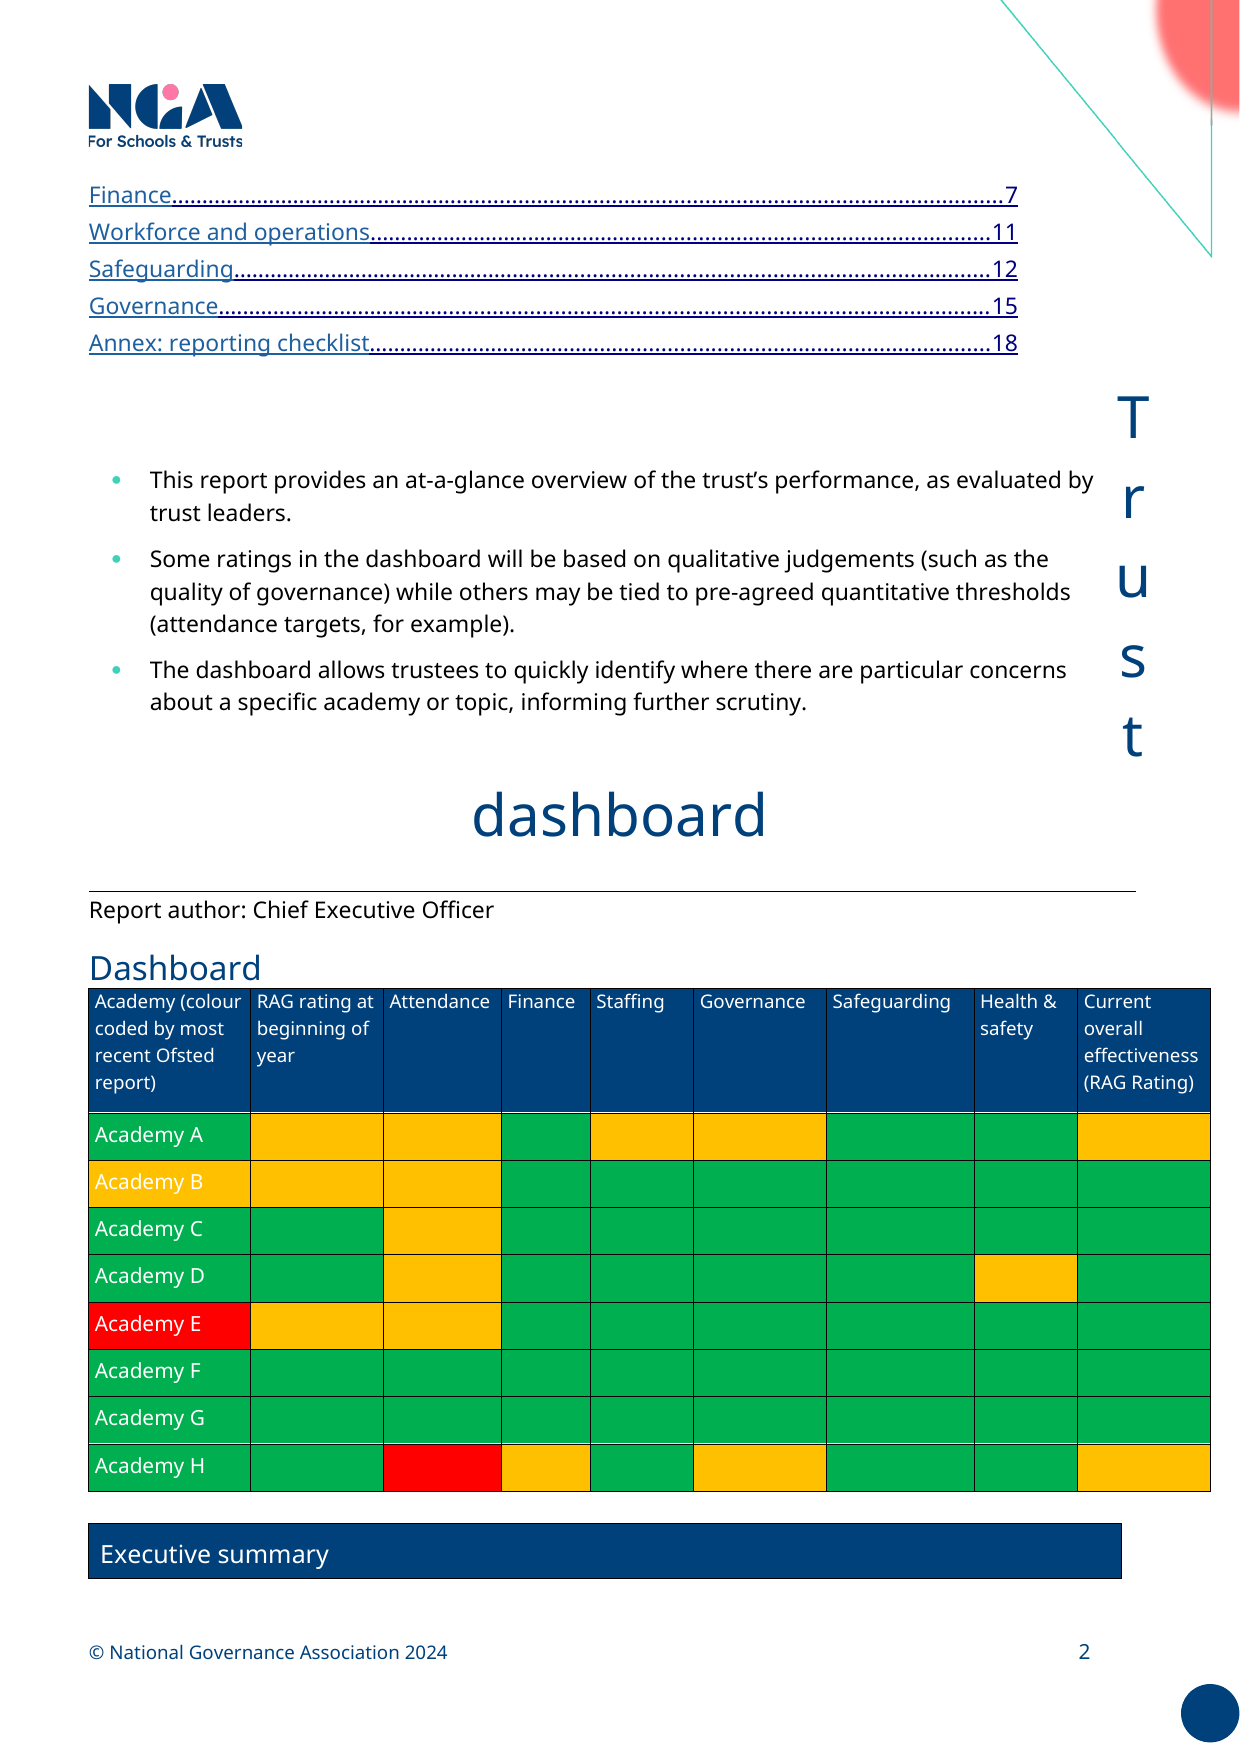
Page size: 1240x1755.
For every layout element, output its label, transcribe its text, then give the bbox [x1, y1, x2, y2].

subtitle Dashboard [89, 952, 1151, 988]
table_cell [502, 1114, 590, 1160]
table_cell [694, 1114, 826, 1160]
table_cell [975, 1208, 1077, 1254]
table_header Safeguarding [827, 989, 974, 1112]
table_cell Academy B [89, 1161, 250, 1207]
subtitle Trust dashboard [89, 376, 1151, 853]
table_cell [502, 1255, 590, 1302]
table_cell [384, 1397, 501, 1443]
table_cell [827, 1445, 974, 1491]
table_header Staffing [591, 989, 693, 1112]
table_cell [591, 1303, 693, 1349]
table_cell [384, 1114, 501, 1160]
table_cell Academy G [89, 1397, 250, 1443]
text Governance 15 [89, 290, 1151, 321]
table_cell [384, 1303, 501, 1349]
table_cell [975, 1161, 1077, 1207]
table_cell [1078, 1255, 1210, 1302]
table_cell [502, 1350, 590, 1396]
table_cell [591, 1397, 693, 1443]
table_cell [1078, 1350, 1210, 1396]
text Safeguarding 12 [89, 253, 1151, 284]
table_cell [975, 1445, 1077, 1491]
table_header Finance [502, 989, 590, 1112]
table_cell [251, 1114, 383, 1160]
table_cell [975, 1350, 1077, 1396]
table_cell [1078, 1303, 1210, 1349]
table_cell [502, 1303, 590, 1349]
table_cell [251, 1397, 383, 1443]
table_cell [694, 1303, 826, 1349]
table_cell [1078, 1445, 1210, 1491]
list This report provides an at-a-glance overview of the trust’s performance, as evaluated by trust leaders. [112, 464, 1097, 528]
table_cell [694, 1161, 826, 1207]
text Workforce and operations 11 [89, 216, 1151, 247]
table_cell [694, 1208, 826, 1254]
table_cell [1078, 1397, 1210, 1443]
table_header Executive summary [89, 1524, 1121, 1578]
table_cell [694, 1445, 826, 1491]
table_cell [384, 1255, 501, 1302]
table_cell [827, 1161, 974, 1207]
table_cell [975, 1303, 1077, 1349]
table_cell [1078, 1208, 1210, 1254]
table_cell [502, 1445, 590, 1491]
table_cell [827, 1208, 974, 1254]
table_cell [251, 1255, 383, 1302]
table_cell [591, 1208, 693, 1254]
table_cell Academy A [89, 1114, 250, 1160]
table_cell [827, 1255, 974, 1302]
table_cell [975, 1397, 1077, 1443]
table_header Health & safety [975, 989, 1077, 1112]
table_cell [502, 1208, 590, 1254]
text Report author: Chief Executive Officer [89, 892, 1136, 925]
table_cell [694, 1255, 826, 1302]
table_cell [827, 1303, 974, 1349]
table_header Current overall effectiveness (RAG Rating) [1078, 989, 1210, 1112]
table_cell [694, 1350, 826, 1396]
table_cell Academy H [89, 1445, 250, 1491]
table_cell [591, 1255, 693, 1302]
table_cell [591, 1161, 693, 1207]
table_cell [591, 1445, 693, 1491]
table_cell [827, 1114, 974, 1160]
table_cell [975, 1255, 1077, 1302]
table_cell [251, 1161, 383, 1207]
table_header Governance [694, 989, 826, 1112]
table_cell [1078, 1114, 1210, 1160]
table_cell [1078, 1161, 1210, 1207]
table_cell Academy E [89, 1303, 250, 1349]
list Some ratings in the dashboard will be based on qualitative judgements (such as the quality of governance) while others may be tied to pre-agreed quantitative thresholds (attendance targets, for example). [112, 543, 1097, 639]
table_header Attendance [384, 989, 501, 1112]
table_cell [384, 1445, 501, 1491]
table_cell [251, 1350, 383, 1396]
table_cell [384, 1350, 501, 1396]
table_cell [827, 1350, 974, 1396]
table_cell [502, 1397, 590, 1443]
table_cell [384, 1208, 501, 1254]
table_cell [384, 1161, 501, 1207]
table_cell [694, 1397, 826, 1443]
text Finance 7 [89, 179, 1151, 210]
table_cell [502, 1161, 590, 1207]
table_cell Academy F [89, 1350, 250, 1396]
table_cell [251, 1303, 383, 1349]
table_cell Academy C [89, 1208, 250, 1254]
table_cell [591, 1350, 693, 1396]
table_cell [591, 1114, 693, 1160]
table_cell [251, 1445, 383, 1491]
list The dashboard allows trustees to quickly identify where there are particular concerns about a specific academy or topic, informing further scrutiny. [112, 653, 1097, 718]
table_header RAG rating at beginning of year [251, 989, 383, 1112]
table_cell Academy D [89, 1255, 250, 1302]
table_header Academy (colour coded by most recent Ofsted report) [89, 989, 250, 1112]
table_cell [975, 1114, 1077, 1160]
table_cell [251, 1208, 383, 1254]
table_cell [827, 1397, 974, 1443]
text Annex: reporting checklist 18 [89, 327, 1151, 358]
